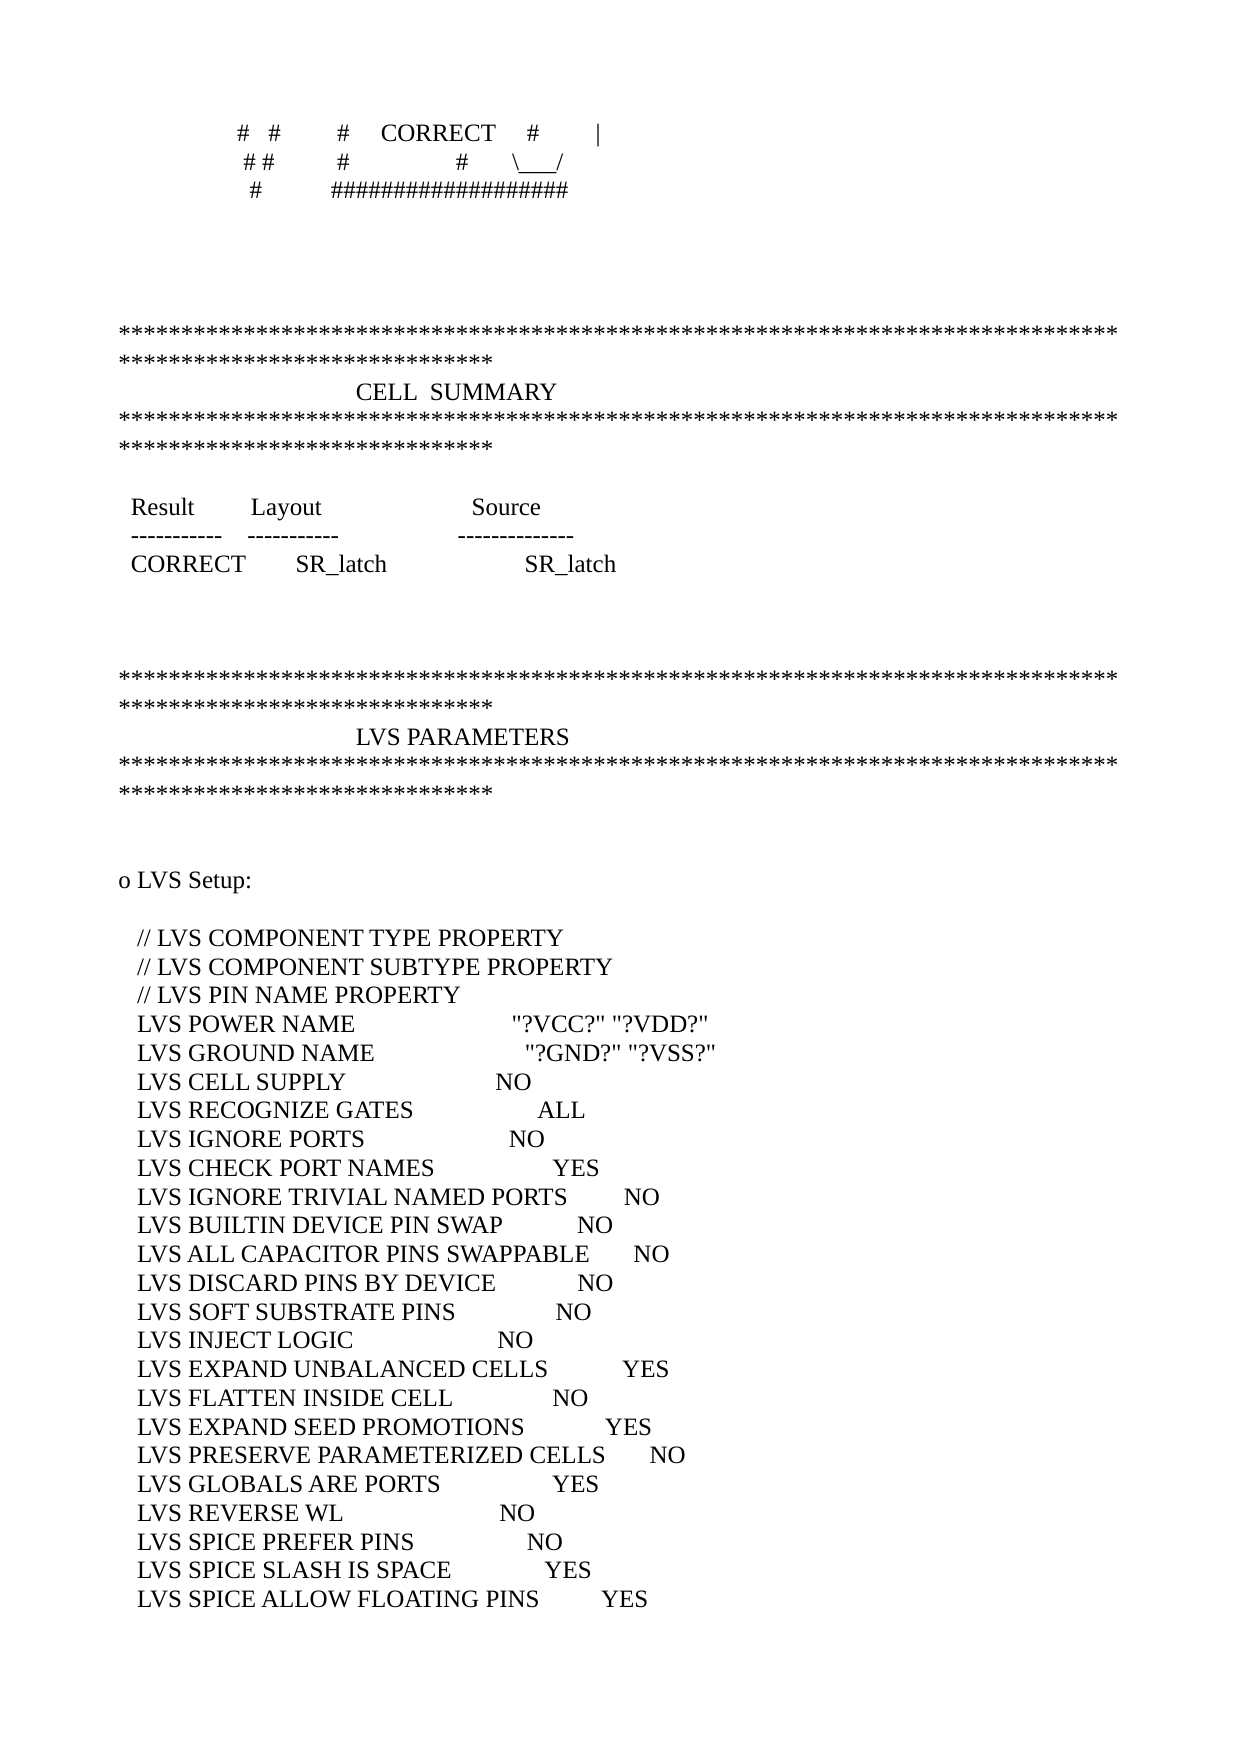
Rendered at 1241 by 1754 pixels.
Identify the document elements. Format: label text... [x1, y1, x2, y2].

text LVS INJECT LOGIC NO [118, 1326, 1122, 1354]
text # ################### [118, 176, 1122, 204]
text LVS ALL CAPACITOR PINS SWAPPABLE NO [118, 1239, 1122, 1268]
text LVS CHECK PORT NAMES YES [118, 1153, 1122, 1182]
text ************************************************************************************************************** [118, 751, 1122, 808]
text LVS POWER NAME "?VCC?" "?VDD?" [118, 1009, 1122, 1038]
text LVS DISCARD PINS BY DEVICE NO [118, 1268, 1122, 1297]
text o LVS Setup: [118, 866, 1122, 894]
text ----------- ----------- -------------- [118, 521, 1122, 549]
text ************************************************************************************************************** [118, 319, 1122, 377]
text // LVS COMPONENT SUBTYPE PROPERTY [118, 952, 1122, 981]
text // LVS PIN NAME PROPERTY [118, 981, 1122, 1009]
text LVS EXPAND SEED PROMOTIONS YES [118, 1412, 1122, 1441]
text LVS RECOGNIZE GATES ALL [118, 1096, 1122, 1124]
text # # # CORRECT # | [118, 118, 1122, 147]
text LVS SPICE ALLOW FLOATING PINS YES [118, 1584, 1122, 1613]
text LVS FLATTEN INSIDE CELL NO [118, 1383, 1122, 1412]
text ************************************************************************************************************** [118, 406, 1122, 463]
text LVS GLOBALS ARE PORTS YES [118, 1469, 1122, 1498]
text Result Layout Source [118, 492, 1122, 521]
text # # # # \___/ [118, 147, 1122, 176]
text LVS EXPAND UNBALANCED CELLS YES [118, 1354, 1122, 1383]
text CORRECT SR_latch SR_latch [118, 549, 1122, 578]
text LVS GROUND NAME "?GND?" "?VSS?" [118, 1038, 1122, 1067]
text LVS IGNORE PORTS NO [118, 1124, 1122, 1153]
text LVS SPICE SLASH IS SPACE YES [118, 1556, 1122, 1584]
text LVS IGNORE TRIVIAL NAMED PORTS NO [118, 1182, 1122, 1211]
text LVS BUILTIN DEVICE PIN SWAP NO [118, 1211, 1122, 1239]
text LVS CELL SUPPLY NO [118, 1067, 1122, 1096]
text LVS PARAMETERS [118, 722, 1122, 751]
text LVS PRESERVE PARAMETERIZED CELLS NO [118, 1441, 1122, 1469]
text // LVS COMPONENT TYPE PROPERTY [118, 923, 1122, 952]
text ************************************************************************************************************** [118, 664, 1122, 722]
text CELL SUMMARY [118, 377, 1122, 406]
text LVS REVERSE WL NO [118, 1498, 1122, 1527]
text LVS SPICE PREFER PINS NO [118, 1527, 1122, 1556]
text LVS SOFT SUBSTRATE PINS NO [118, 1297, 1122, 1326]
